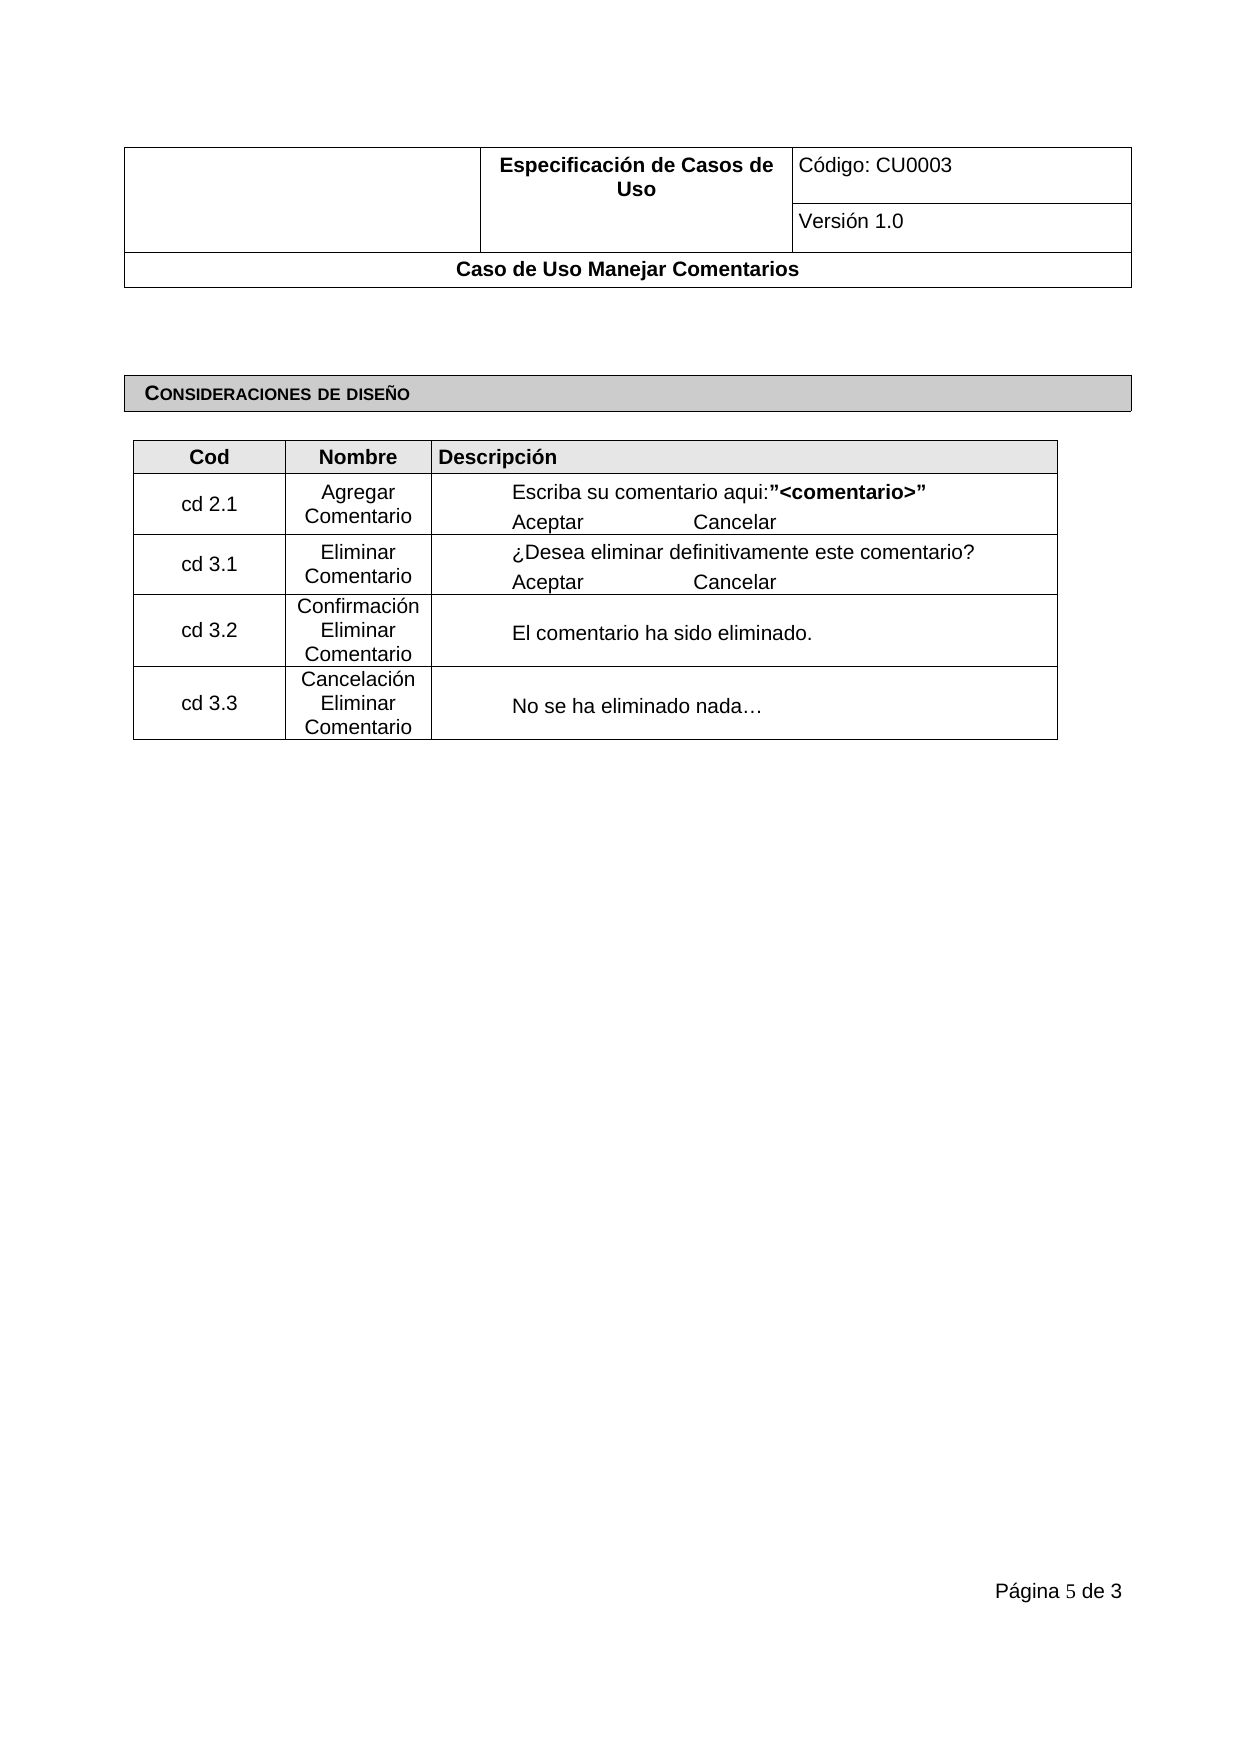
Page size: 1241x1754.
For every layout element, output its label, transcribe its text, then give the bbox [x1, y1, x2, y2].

table_header Nombre [286, 441, 431, 473]
table_header Consideraciones de diseño [125, 376, 1131, 411]
table_cell cd 2.1 [134, 474, 285, 533]
table_header Descripción [432, 441, 1057, 473]
table_cell Agregar Comentario [286, 474, 431, 533]
table_cell Escriba su comentario aqui:”<comentario>” Aceptar Cancelar [432, 474, 1057, 533]
table_cell ¿Desea eliminar definitivamente este comentario? Aceptar Cancelar [432, 535, 1057, 594]
table_cell cd 3.3 [134, 667, 285, 738]
table_header Cod [134, 441, 285, 473]
table_cell El comentario ha sido eliminado. [432, 595, 1057, 666]
table_cell No se ha eliminado nada… [432, 667, 1057, 738]
table_cell cd 3.1 [134, 535, 285, 594]
table_cell Confirmación Eliminar Comentario [286, 595, 431, 666]
table_cell Cancelación Eliminar Comentario [286, 667, 431, 738]
table_cell cd 3.2 [134, 595, 285, 666]
table_cell Eliminar Comentario [286, 535, 431, 594]
